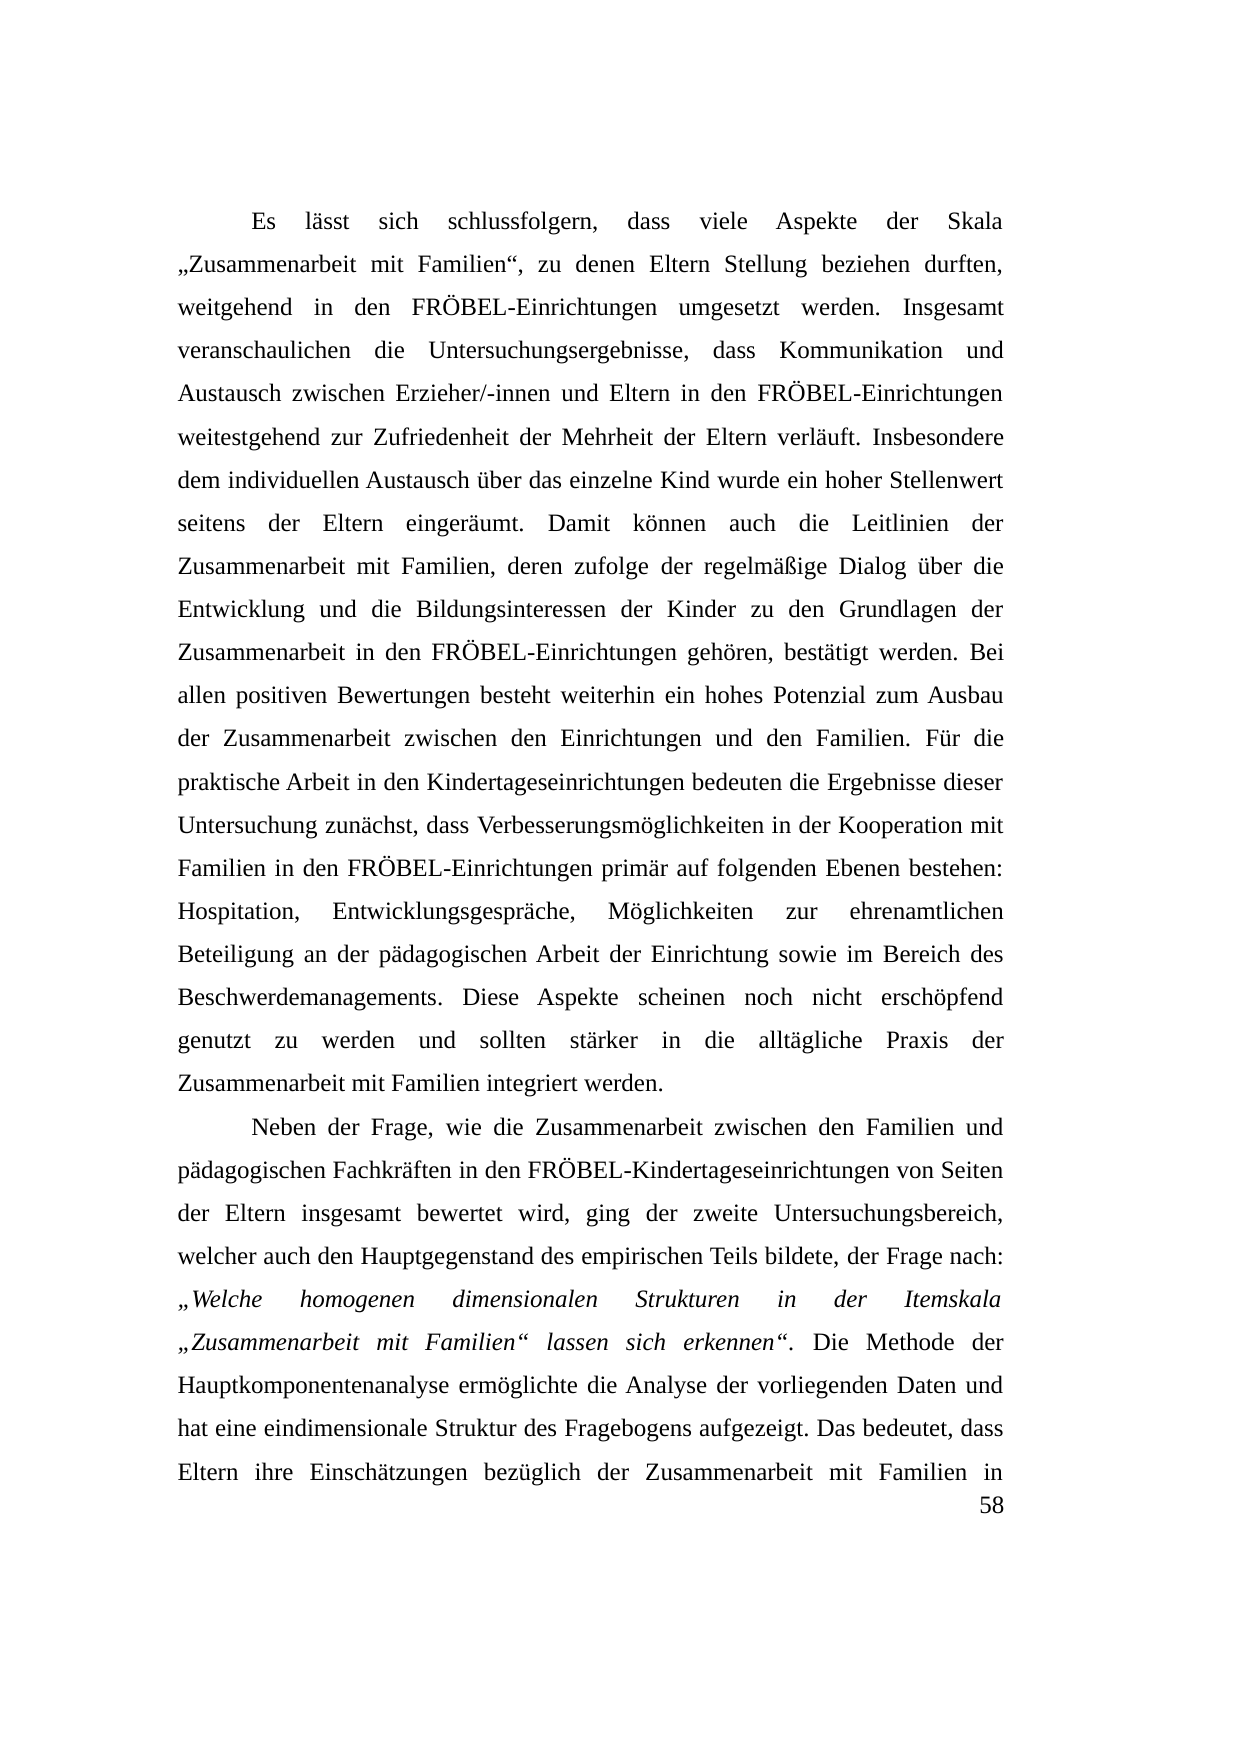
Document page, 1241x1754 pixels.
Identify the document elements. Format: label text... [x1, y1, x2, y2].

text Es lässt sich schlussfolgern, dass viele Aspekte der Skala „Zusammenarbeit mit Familien“, zu denen Eltern Stellung beziehen durften, weitgehend in den FRÖBEL-Einrichtungen umgesetzt werden. Insgesamt veranschaulichen die Untersuchungsergebnisse, dass Kommunikation und Austausch zwischen Erzieher/-innen und Eltern in den FRÖBEL-Einrichtungen weitestgehend zur Zufriedenheit der Mehrheit der Eltern verläuft. Insbesondere dem individuellen Austausch über das einzelne Kind wurde ein hoher Stellenwert seitens der Eltern eingeräumt. Damit können auch die Leitlinien der Zusammenarbeit mit Familien, deren zufolge der regelmäßige Dialog über die Entwicklung und die Bildungsinteressen der Kinder zu den Grundlagen der Zusammenarbeit in den FRÖBEL-Einrichtungen gehören, bestätigt werden. Bei allen positiven Bewertungen besteht weiterhin ein hohes Potenzial zum Ausbau der Zusammenarbeit zwischen den Einrichtungen und den Familien. Für die praktische Arbeit in den Kindertageseinrichtungen bedeuten die Ergebnisse dieser Untersuchung zunächst, dass Verbesserungsmöglichkeiten in der Kooperation mit Familien in den FRÖBEL-Einrichtungen primär auf folgenden Ebenen bestehen: Hospitation, Entwicklungsgespräche, Möglichkeiten zur ehrenamtlichen Beteiligung an der pädagogischen Arbeit der Einrichtung sowie im Bereich des Beschwerdemanagements. Diese Aspekte scheinen noch nicht erschöpfend genutzt zu werden und sollten stärker in die alltägliche Praxis der Zusammenarbeit mit Familien integriert werden. [177, 206, 1004, 1097]
text Neben der Frage, wie die Zusammenarbeit zwischen den Familien und pädagogischen Fachkräften in den FRÖBEL-Kindertageseinrichtungen von Seiten der Eltern insgesamt bewertet wird, ging der zweite Untersuchungsbereich, welcher auch den Hauptgegenstand des empirischen Teils bildete, der Frage nach: „Welche homogenen dimensionalen Strukturen in der Itemskala „Zusammenarbeit mit Familien“ lassen sich erkennen“. Die Methode der Hauptkomponentenanalyse ermöglichte die Analyse der vorliegenden Daten und hat eine eindimensionale Struktur des Fragebogens aufgezeigt. Das bedeutet, dass Eltern ihre Einschätzungen bezüglich der Zusammenarbeit mit Familien in [177, 1112, 1004, 1485]
